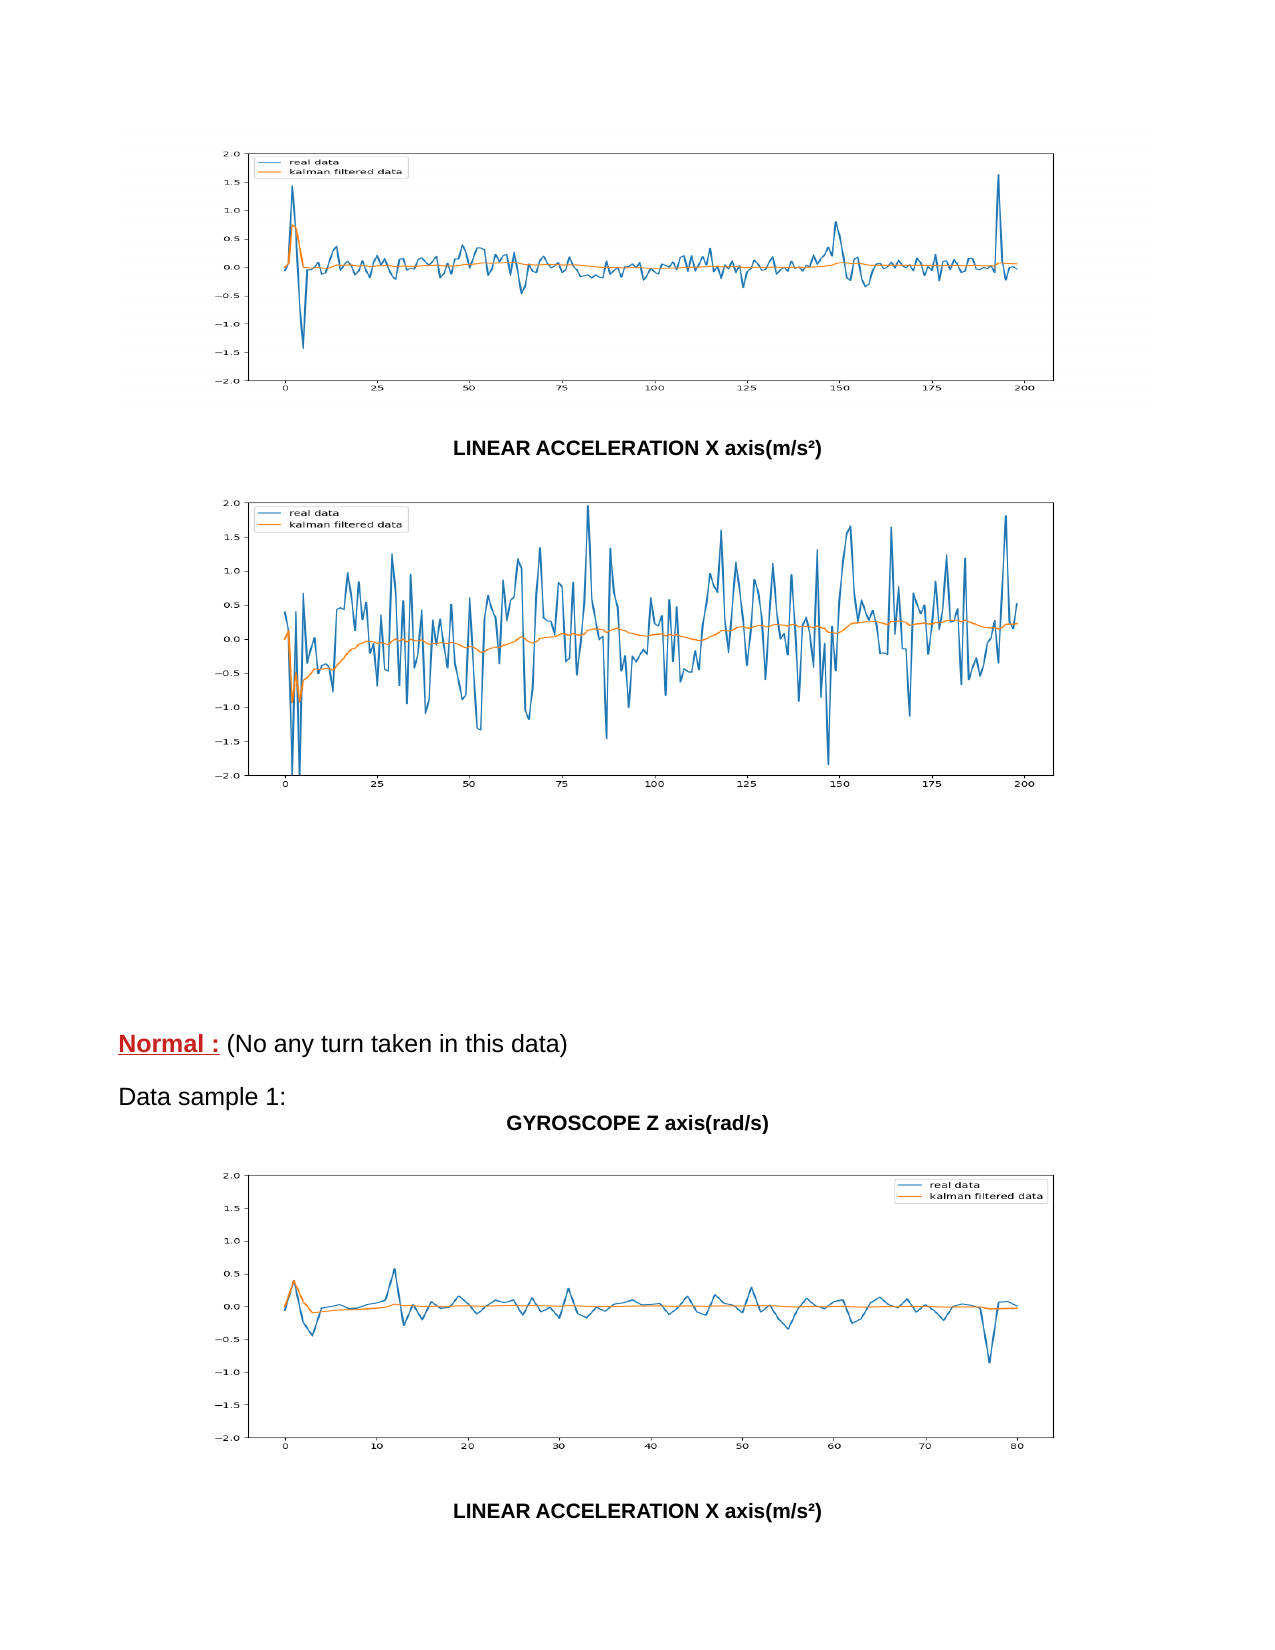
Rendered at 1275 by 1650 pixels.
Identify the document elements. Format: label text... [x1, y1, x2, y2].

picture [118, 460, 1157, 814]
text Normal : (No any turn taken in this data) [118, 1029, 1157, 1058]
picture [118, 118, 1157, 413]
text Data sample 1: [118, 1082, 1157, 1110]
text LINEAR ACCELERATION X axis(m/s²) [118, 436, 1157, 460]
text LINEAR ACCELERATION X axis(m/s²) [118, 1499, 1157, 1523]
text GYROSCOPE Z axis(rad/s) [118, 1110, 1157, 1134]
picture [118, 1134, 1157, 1475]
